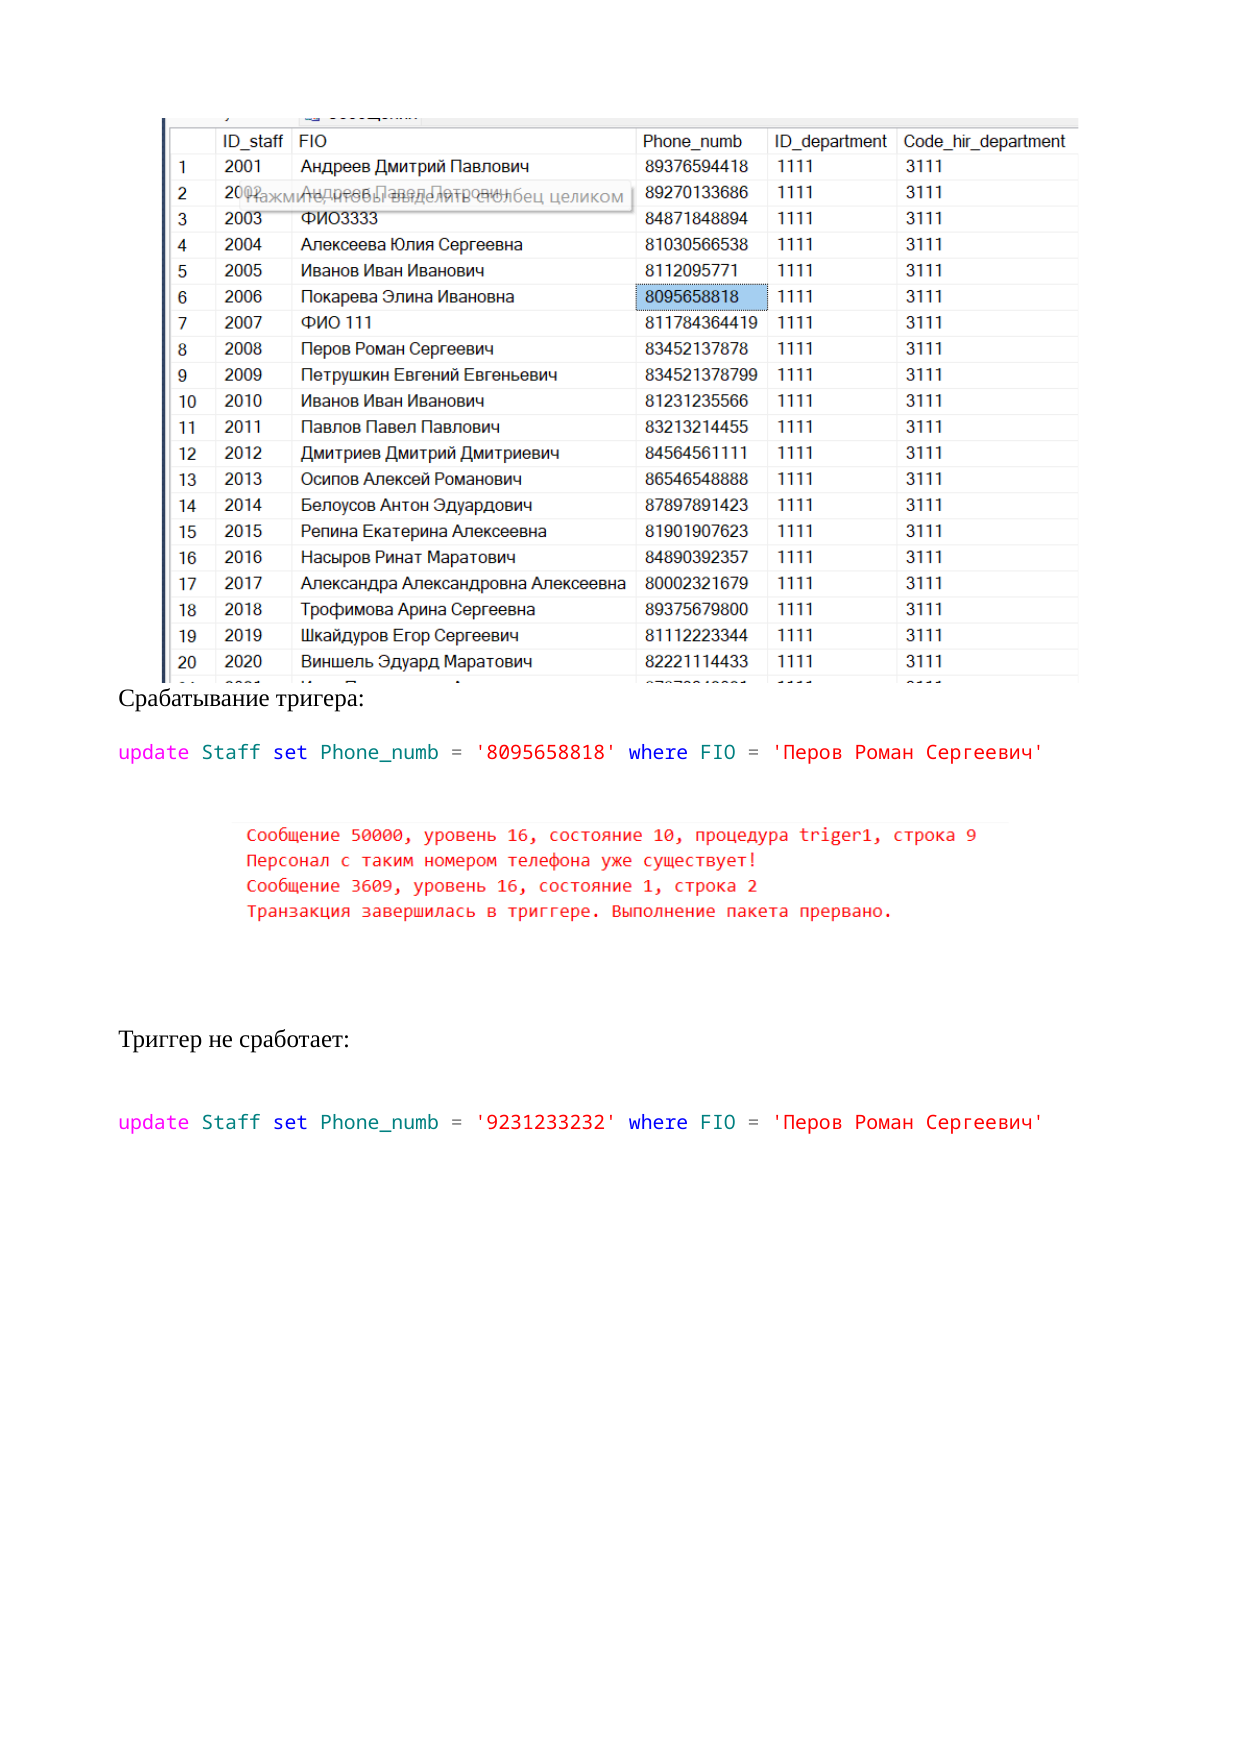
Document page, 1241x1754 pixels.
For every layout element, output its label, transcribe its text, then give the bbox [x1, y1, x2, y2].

text Срабатывание тригера: [118, 176, 1122, 711]
picture [161, 118, 1079, 683]
picture [231, 822, 1009, 955]
text update Staff set Phone_numb = '8095658818' where FIO = 'Перов Роман Сергеевич' [118, 738, 1122, 765]
text Триггер не сработает: [118, 1024, 1122, 1053]
text update Staff set Phone_numb = '9231233232' where FIO = 'Перов Роман Сергеевич' [118, 1109, 1122, 1136]
